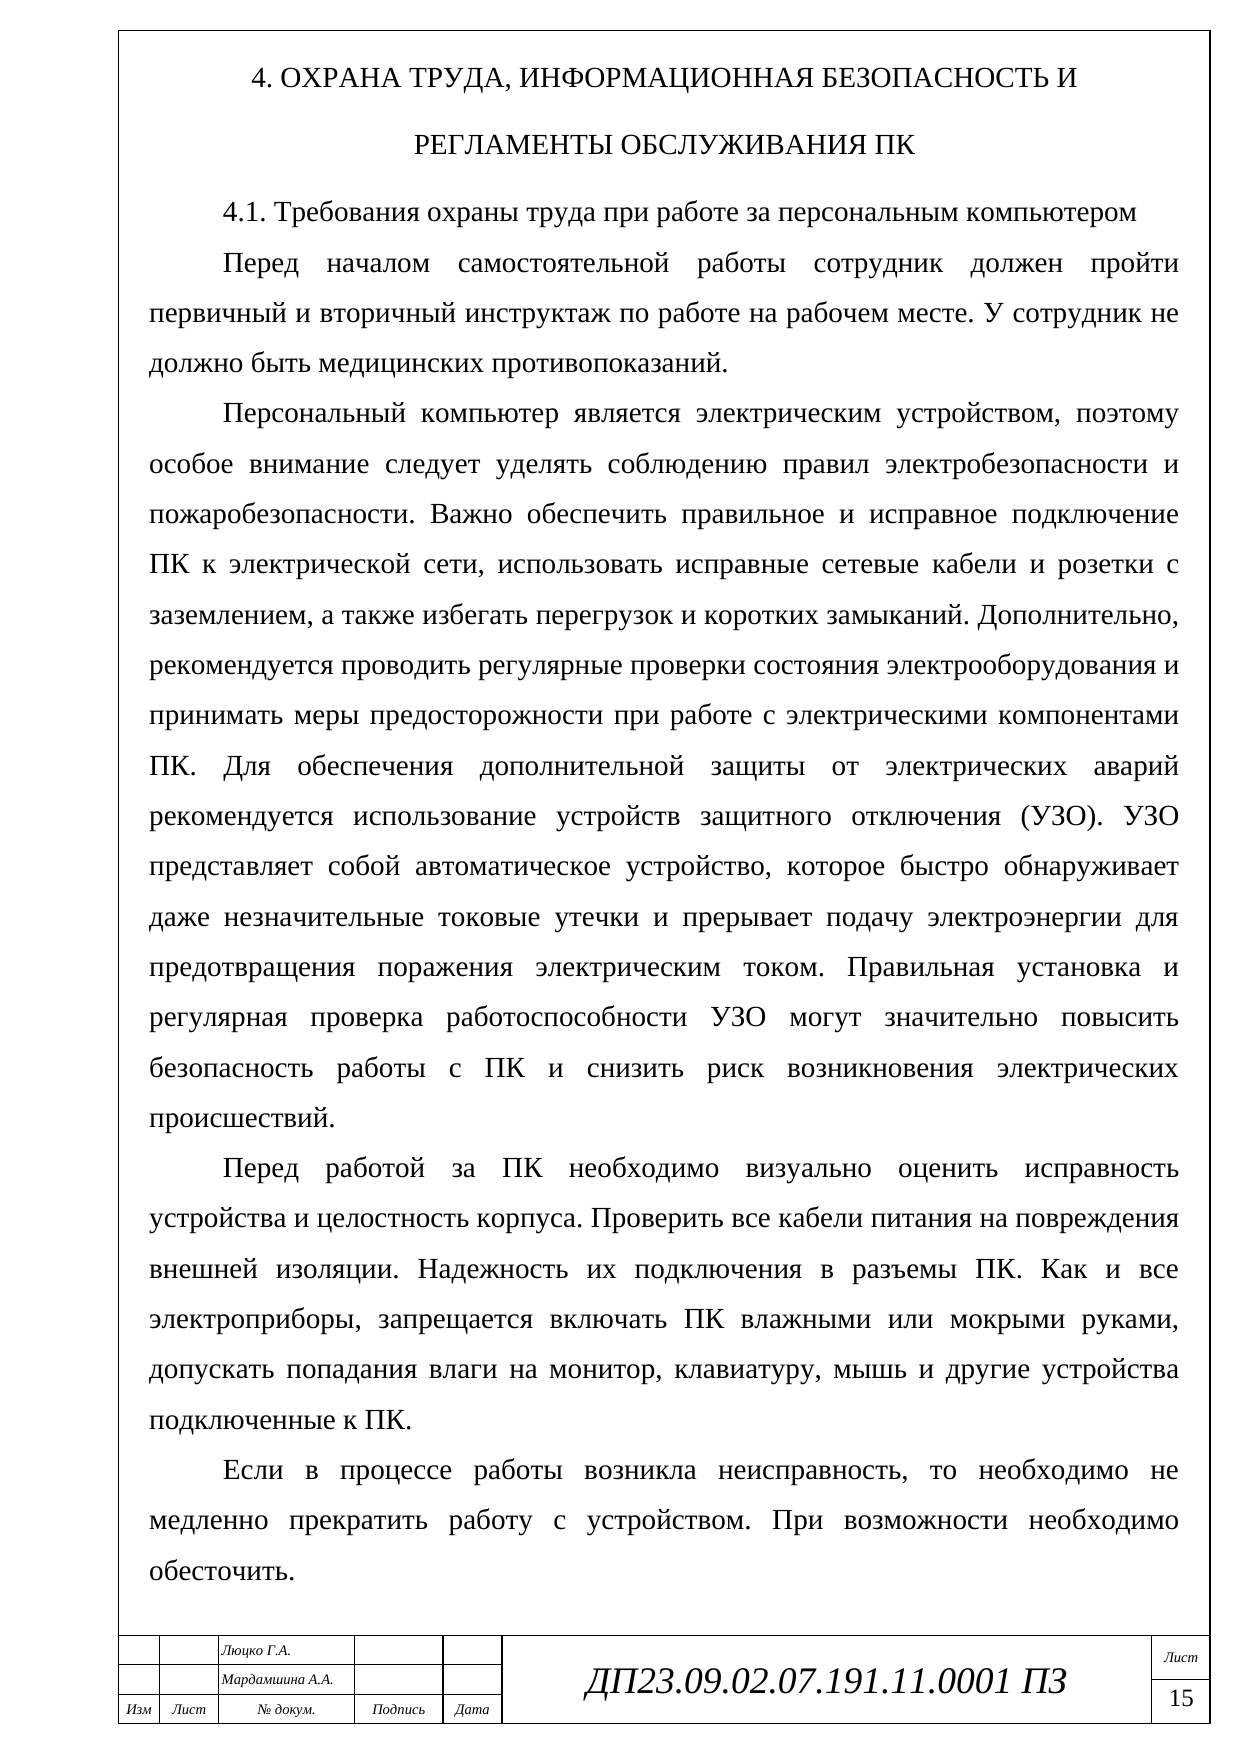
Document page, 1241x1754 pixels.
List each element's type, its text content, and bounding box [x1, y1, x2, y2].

subtitle 4.1. Требования охраны труда при работе за персональным компьютером [223, 194, 1180, 228]
text Если в процессе работы возникла неисправность, то необходимо не медленно прекратить работу с устройством. При возможности необходимо обесточить. [149, 1452, 1180, 1586]
text Перед началом самостоятельной работы сотрудник должен пройти первичный и вторичный инструктаж по работе на рабочем месте. У сотрудник не должно быть медицинских противопоказаний. [149, 245, 1180, 379]
text Персональный компьютер является электрическим устройством, поэтому особое внимание следует уделять соблюдению правил электробезопасности и пожаробезопасности. Важно обеспечить правильное и исправное подключение ПК к электрической сети, использовать исправные сетевые кабели и розетки с заземлением, а также избегать перегрузок и коротких замыканий. Дополнительно, рекомендуется проводить регулярные проверки состояния электрооборудования и принимать меры предосторожности при работе с электрическими компонентами ПК. Для обеспечения дополнительной защиты от электрических аварий рекомендуется использование устройств защитного отключения (УЗО). УЗО представляет собой автоматическое устройство, которое быстро обнаруживает даже незначительные токовые утечки и прерывает подачу электроэнергии для предотвращения поражения электрическим током. Правильная установка и регулярная проверка работоспособности УЗО могут значительно повысить безопасность работы с ПК и снизить риск возникновения электрических происшествий. [149, 396, 1180, 1133]
title 4. Охрана труда, информационная безопасность и регламенты обслуживания пк [149, 60, 1180, 161]
text Перед работой за ПК необходимо визуально оценить исправность устройства и целостность корпуса. Проверить все кабели питания на повреждения внешней изоляции. Надежность их подключения в разъемы ПК. Как и все электроприборы, запрещается включать ПК влажными или мокрыми руками, допускать попадания влаги на монитор, клавиатуру, мышь и другие устройства подключенные к ПК. [149, 1150, 1180, 1435]
